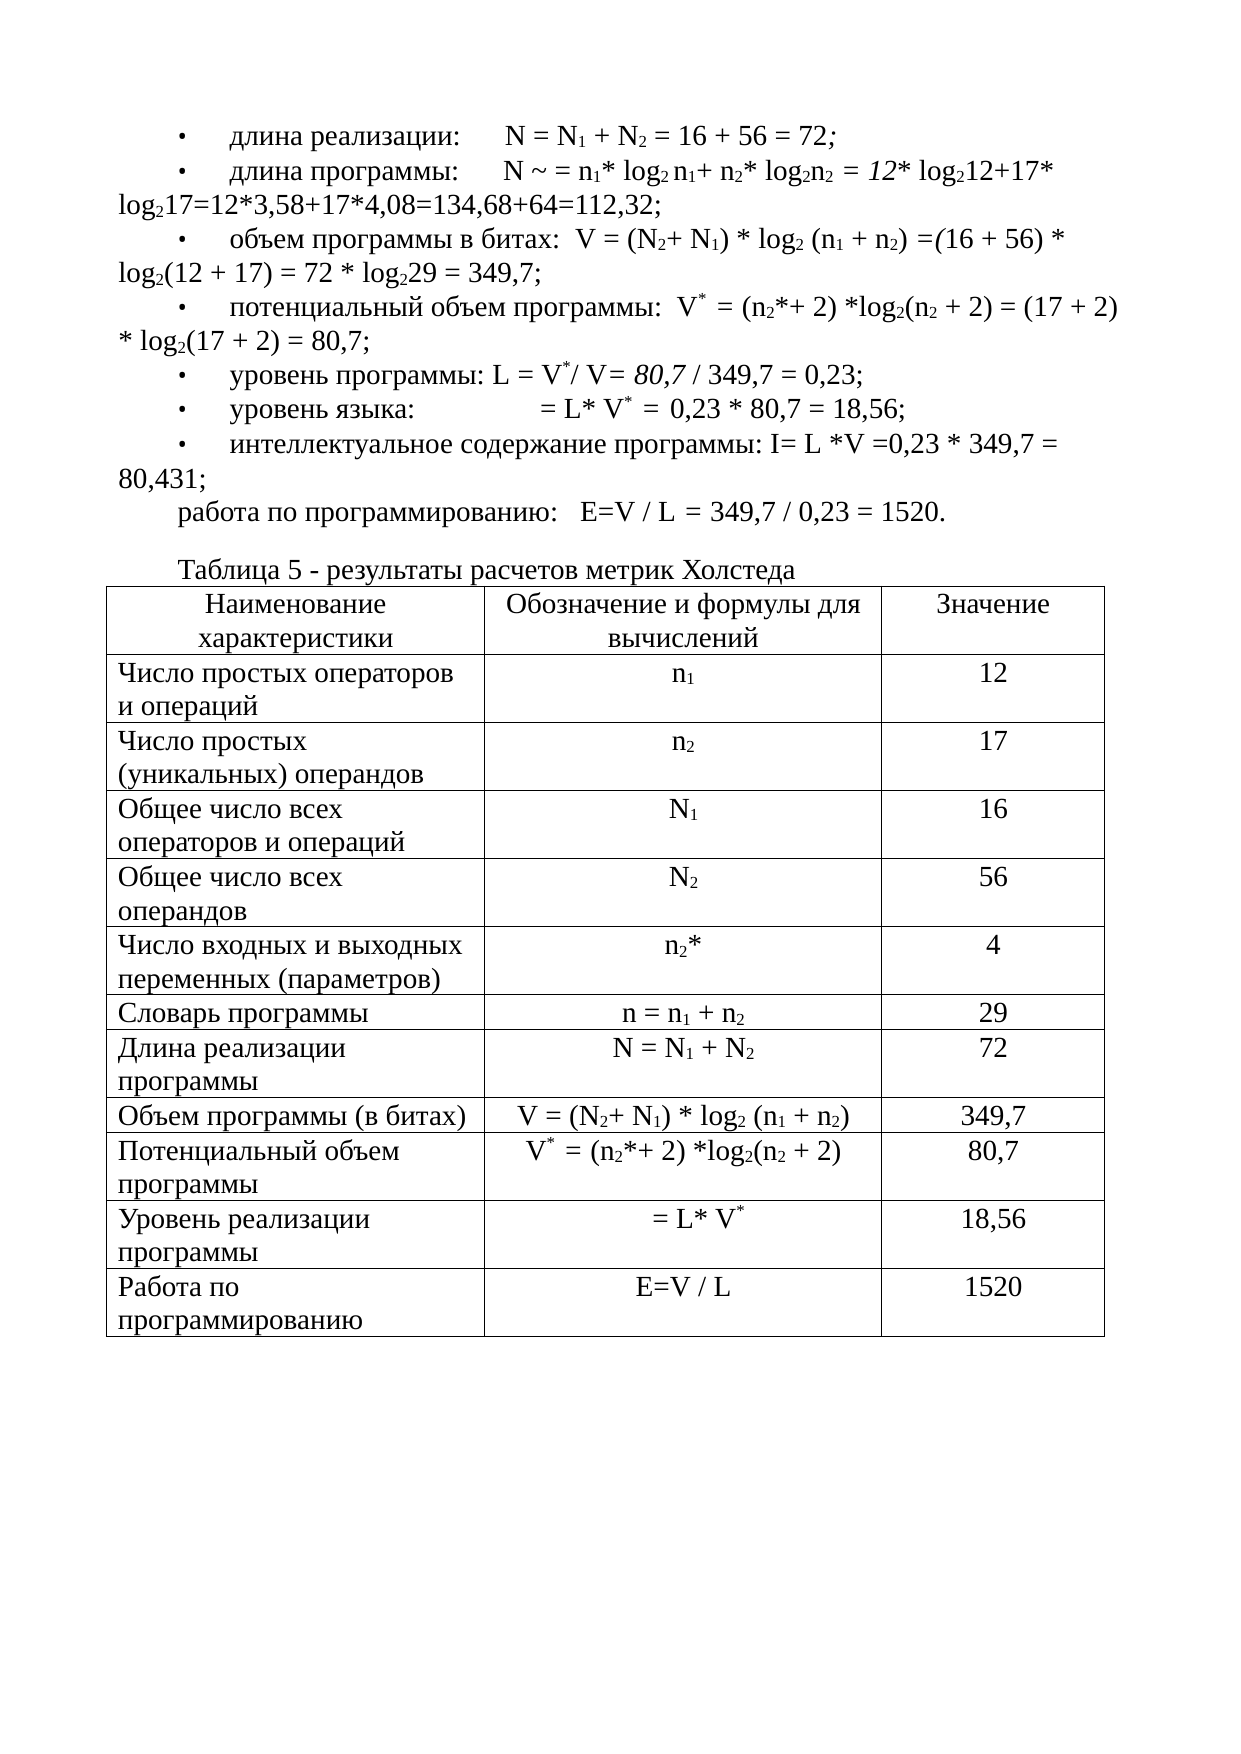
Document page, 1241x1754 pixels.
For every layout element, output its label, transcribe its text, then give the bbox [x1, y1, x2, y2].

table_cell 17 [882, 723, 1104, 790]
table_cell 4 [882, 927, 1104, 994]
table_cell n2 [485, 723, 881, 790]
table_cell Число входных и выходных переменных (параметров) [107, 927, 484, 994]
table_cell N = N1 + N2 [485, 1030, 881, 1097]
table_cell 72 [882, 1030, 1104, 1097]
table_cell Объем программы (в битах) [107, 1098, 484, 1132]
list потенциальный объем программы: V* = (n2*+ 2) *log2(n2 + 2) = (17 + 2) * log2(17 + 2) = 80,7; [118, 289, 1122, 357]
table_cell Потенциальный объем программы [107, 1133, 484, 1200]
table_cell n1 [485, 655, 881, 722]
list длина реализации: N = N1 + N2 = 16 + 56 = 72; [118, 118, 1122, 153]
table_cell Словарь программы [107, 995, 484, 1029]
text работа по программированию: E=V / L = 349,7 / 0,23 = 1520. [118, 494, 1122, 528]
table_cell 80,7 [882, 1133, 1104, 1200]
list уровень программы: L = V*/ V= 80,7 / 349,7 = 0,23; [118, 357, 1122, 392]
list уровень языка:  = L* V* = 0,23 * 80,7 = 18,56; [118, 392, 1122, 426]
table_cell Общее число всех операндов [107, 859, 484, 926]
list длина программы: N ~ = n1* log2 n1+ n2* log2n2 = 12* log212+17* log217=12*3,58+17*4,08=134,68+64=112,32; [118, 153, 1122, 221]
table_cell Число простых (уникальных) операндов [107, 723, 484, 790]
table_cell 1520 [882, 1269, 1104, 1336]
table_header Наименование характеристики [107, 587, 484, 654]
table_cell 18,56 [882, 1201, 1104, 1268]
table_cell Длина реализации программы [107, 1030, 484, 1097]
table_cell Работа по программированию [107, 1269, 484, 1336]
table_cell 56 [882, 859, 1104, 926]
table_cell 29 [882, 995, 1104, 1029]
table_cell V* = (n2*+ 2) *log2(n2 + 2) [485, 1133, 881, 1200]
table_cell n2* [485, 927, 881, 994]
table_cell N1 [485, 791, 881, 858]
table_cell Общее число всех операторов и операций [107, 791, 484, 858]
table_cell E=V / L [485, 1269, 881, 1336]
table_cell 12 [882, 655, 1104, 722]
text Таблица 5 - результаты расчетов метрик Холстеда [118, 552, 1122, 586]
table_cell n = n1 + n2 [485, 995, 881, 1029]
table_cell Число простых операторов и операций [107, 655, 484, 722]
table_cell N2 [485, 859, 881, 926]
table_cell 349,7 [882, 1098, 1104, 1132]
list интеллектуальное содержание программы: I= L *V =0,23 * 349,7 = 80,431; [118, 426, 1122, 494]
list объем программы в битах: V = (N2+ N1) * log2 (n1 + n2) =(16 + 56) * log2(12 + 17) = 72 * log229 = 349,7; [118, 221, 1122, 289]
table_cell 16 [882, 791, 1104, 858]
table_cell V = (N2+ N1) * log2 (n1 + n2) [485, 1098, 881, 1132]
table_cell Уровень реализации программы [107, 1201, 484, 1268]
table_header Обозначение и формулы для вычислений [485, 587, 881, 654]
table_header Значение [882, 587, 1104, 654]
table_cell  = L* V* [485, 1201, 881, 1268]
